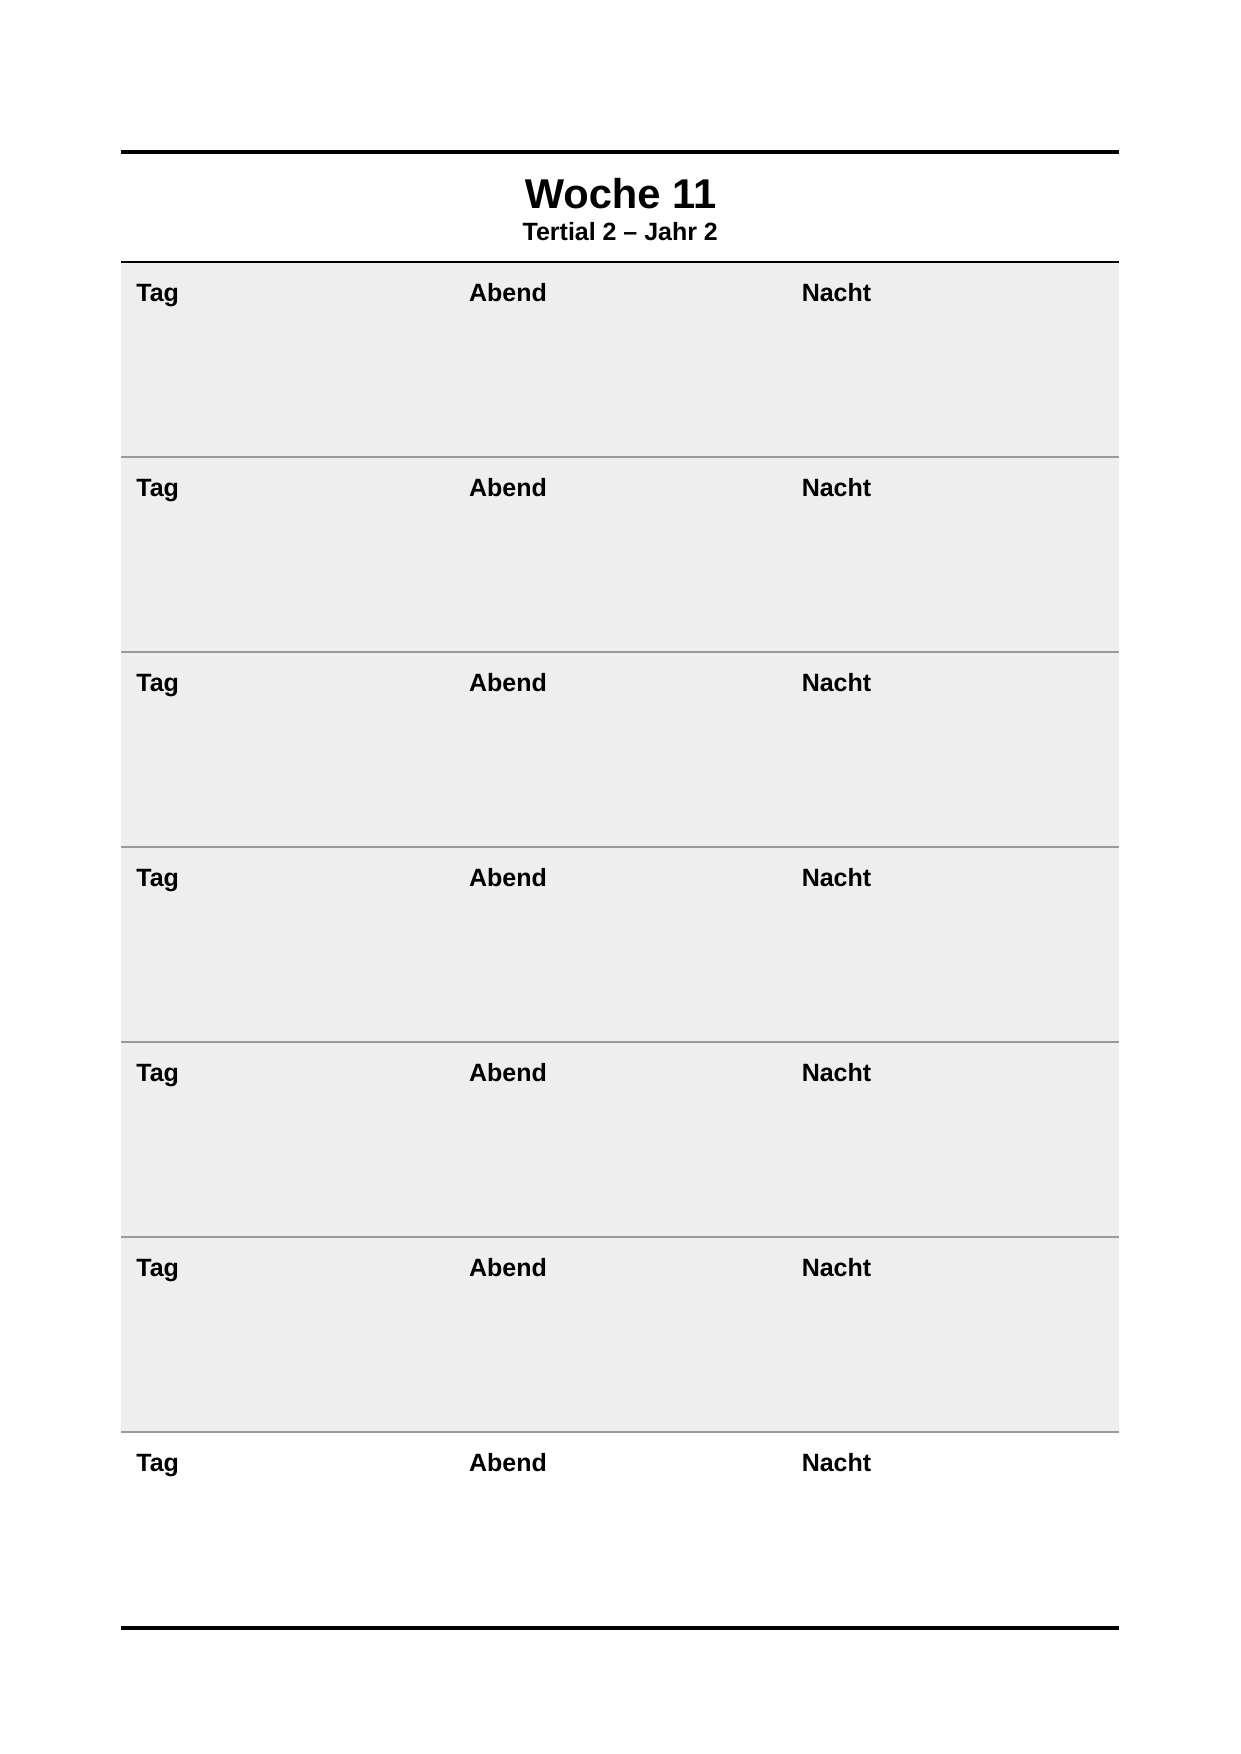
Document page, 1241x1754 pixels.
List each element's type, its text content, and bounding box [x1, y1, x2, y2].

table_cell Tag [121, 1433, 454, 1626]
table_cell Nacht [787, 263, 1119, 456]
table_cell Tag [121, 848, 454, 1041]
table_cell Nacht [787, 1238, 1119, 1431]
table_cell Tag [121, 458, 454, 651]
table_cell Tag [121, 653, 454, 846]
table_cell Tag [121, 1238, 454, 1431]
table_cell Nacht [787, 848, 1119, 1041]
table_cell Abend [454, 1238, 787, 1431]
table_header Woche 11 Tertial 2 – Jahr 2 [121, 154, 1119, 261]
table_cell Abend [454, 263, 787, 456]
table_cell Abend [454, 848, 787, 1041]
table_cell Tag [121, 263, 454, 456]
table_cell Abend [454, 1433, 787, 1626]
table_cell Abend [454, 1043, 787, 1236]
table_cell Nacht [787, 458, 1119, 651]
table_cell Abend [454, 653, 787, 846]
table_cell Tag [121, 1043, 454, 1236]
table_cell Nacht [787, 1433, 1119, 1626]
table_cell Nacht [787, 1043, 1119, 1236]
table_cell Nacht [787, 653, 1119, 846]
table_cell Abend [454, 458, 787, 651]
